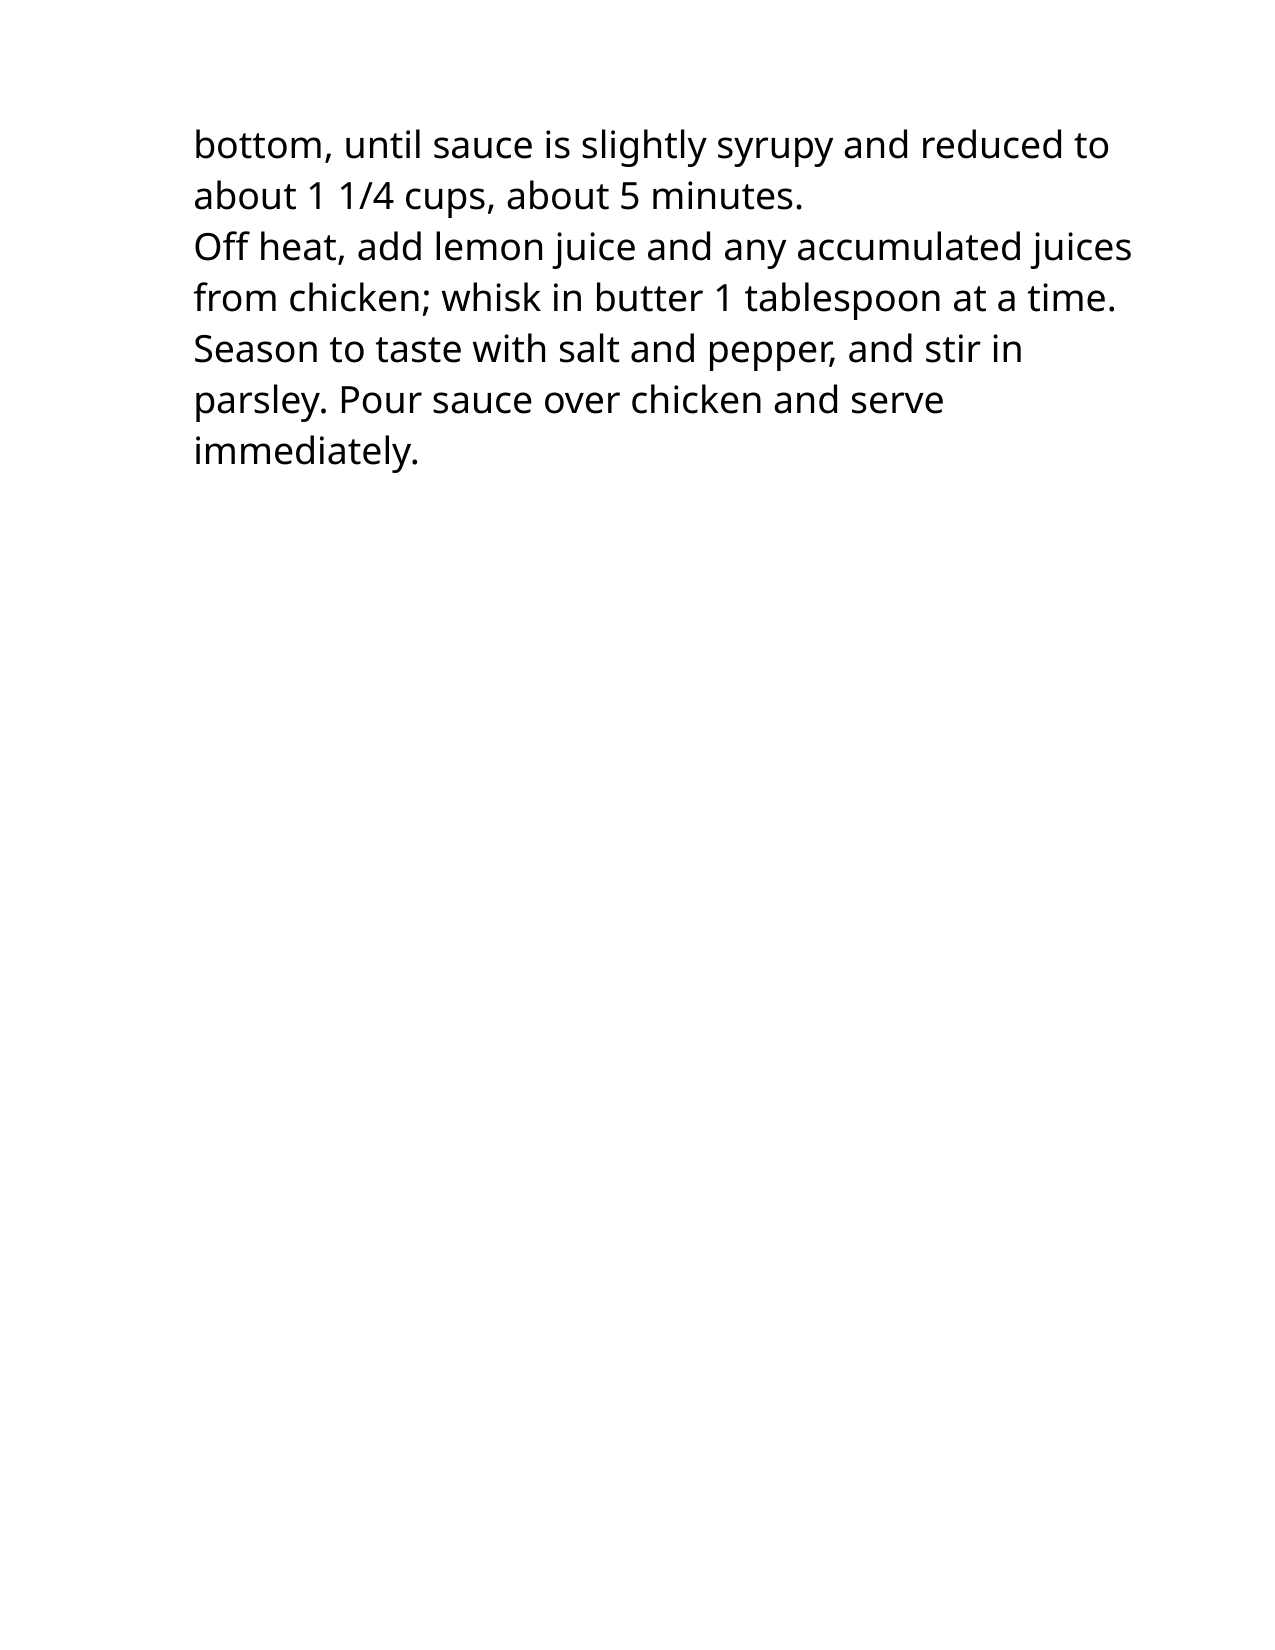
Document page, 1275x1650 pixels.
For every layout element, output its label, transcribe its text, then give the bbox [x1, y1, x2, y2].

list bottom, until sauce is slightly syrupy and reduced to about 1 1/4 cups, about 5 minutes. [118, 118, 1157, 220]
list Off heat, add lemon juice and any accumulated juices from chicken; whisk in butter 1 tablespoon at a time. Season to taste with salt and pepper, and stir in parsley. Pour sauce over chicken and serve immediately. [118, 220, 1157, 475]
